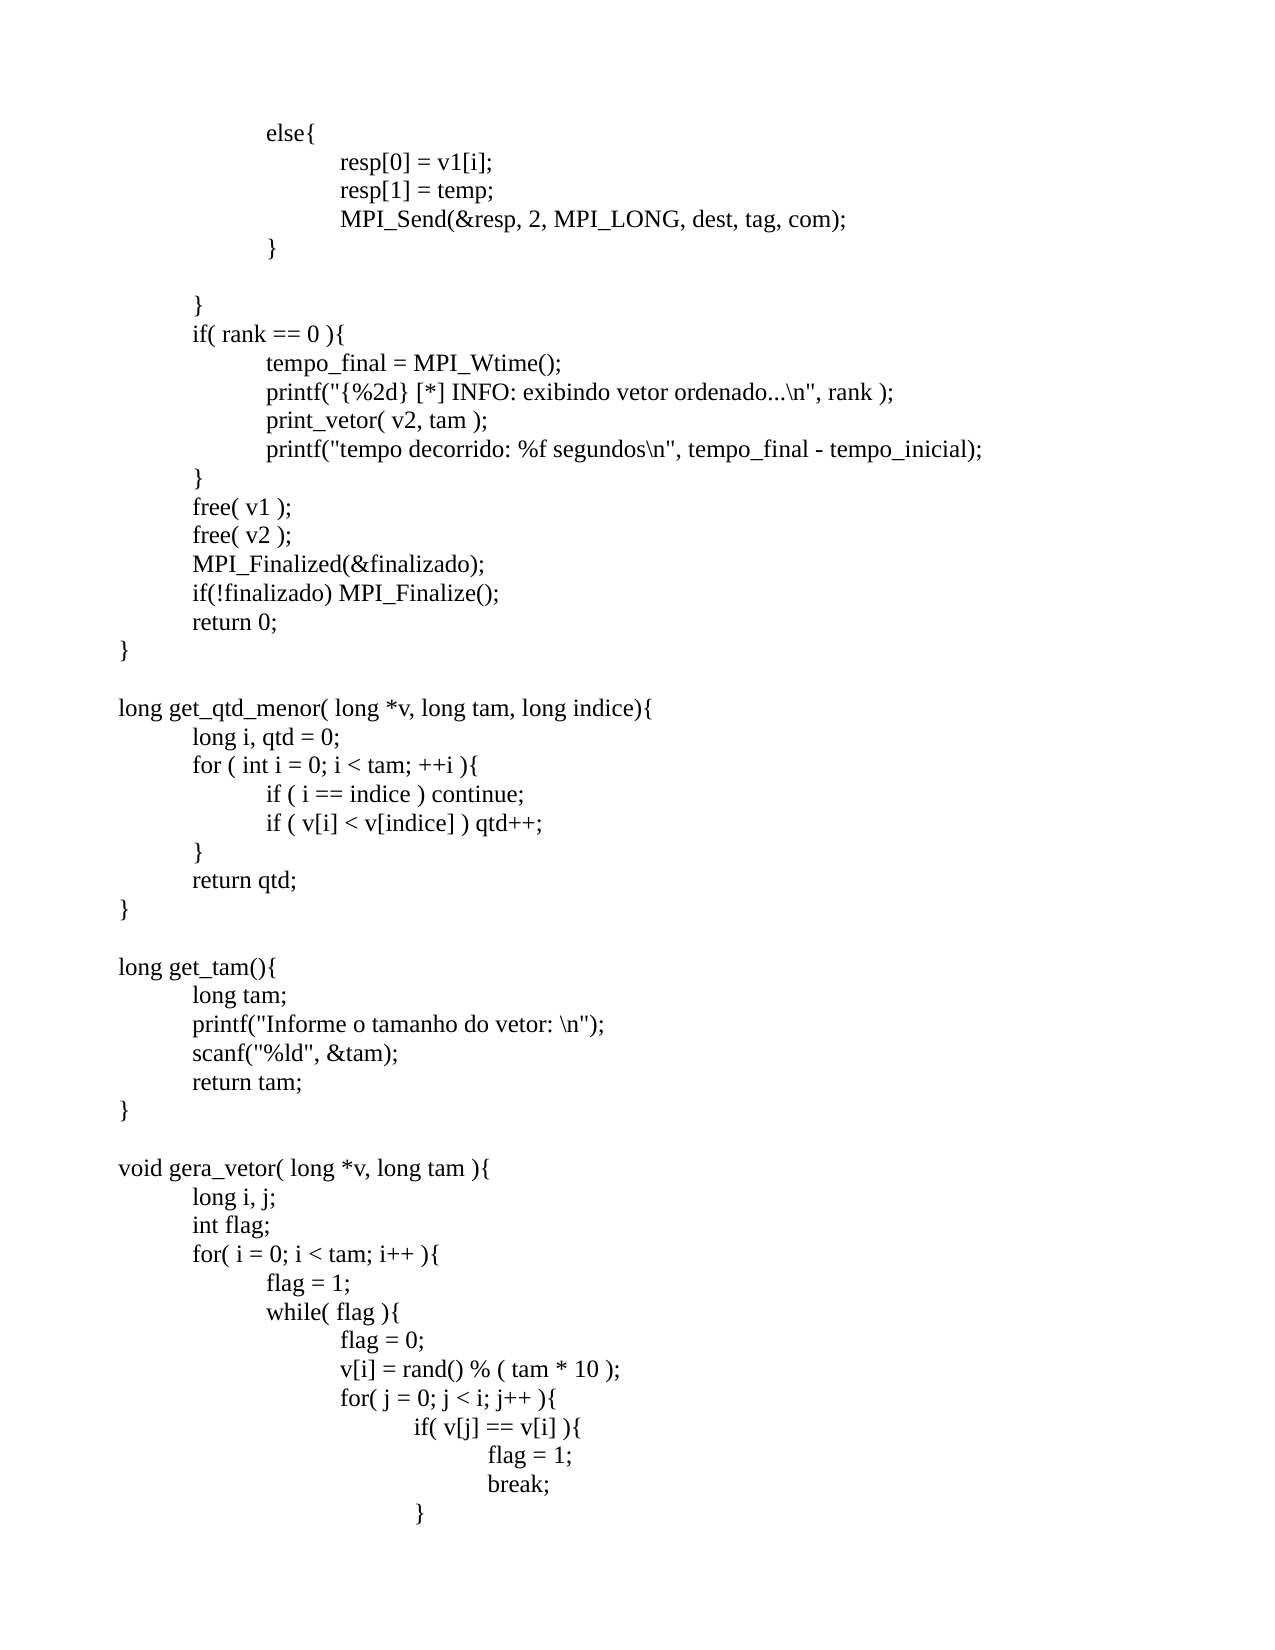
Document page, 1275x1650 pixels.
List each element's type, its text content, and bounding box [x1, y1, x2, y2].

text } [118, 837, 1157, 866]
text return tam; [118, 1067, 1157, 1096]
text resp[0] = v1[i]; [118, 147, 1157, 176]
text free( v1 ); [118, 492, 1157, 521]
text } [118, 1498, 1157, 1527]
text } [118, 233, 1157, 262]
text } [118, 291, 1157, 319]
text if ( i == indice ) continue; [118, 779, 1157, 808]
text long tam; [118, 981, 1157, 1009]
text free( v2 ); [118, 521, 1157, 549]
text void gera_vetor( long *v, long tam ){ [118, 1153, 1157, 1182]
text } [118, 463, 1157, 492]
text int flag; [118, 1211, 1157, 1239]
text return 0; [118, 607, 1157, 636]
text } [118, 894, 1157, 923]
text MPI_Finalized(&finalizado); [118, 549, 1157, 578]
text long get_qtd_menor( long *v, long tam, long indice){ [118, 693, 1157, 722]
text printf("Informe o tamanho do vetor: \n"); [118, 1009, 1157, 1038]
text flag = 1; [118, 1268, 1157, 1297]
text return qtd; [118, 866, 1157, 894]
text v[i] = rand() % ( tam * 10 ); [118, 1354, 1157, 1383]
text long get_tam(){ [118, 952, 1157, 981]
text MPI_Send(&resp, 2, MPI_LONG, dest, tag, com); [118, 204, 1157, 233]
text printf("{%2d} [*] INFO: exibindo vetor ordenado...\n", rank ); [118, 377, 1157, 406]
text if(!finalizado) MPI_Finalize(); [118, 578, 1157, 607]
text for( i = 0; i < tam; i++ ){ [118, 1239, 1157, 1268]
text long i, qtd = 0; [118, 722, 1157, 751]
text break; [118, 1469, 1157, 1498]
text printf("tempo decorrido: %f segundos\n", tempo_final - tempo_inicial); [118, 434, 1157, 463]
text long i, j; [118, 1182, 1157, 1211]
text flag = 0; [118, 1326, 1157, 1354]
text if( v[j] == v[i] ){ [118, 1412, 1157, 1441]
text if ( v[i] < v[indice] ) qtd++; [118, 808, 1157, 837]
text if( rank == 0 ){ [118, 319, 1157, 348]
text resp[1] = temp; [118, 176, 1157, 204]
text for ( int i = 0; i < tam; ++i ){ [118, 751, 1157, 779]
text scanf("%ld", &tam); [118, 1038, 1157, 1067]
text print_vetor( v2, tam ); [118, 406, 1157, 434]
text } [118, 1096, 1157, 1124]
text while( flag ){ [118, 1297, 1157, 1326]
text else{ [118, 118, 1157, 147]
text for( j = 0; j < i; j++ ){ [118, 1383, 1157, 1412]
text tempo_final = MPI_Wtime(); [118, 348, 1157, 377]
text } [118, 636, 1157, 664]
text flag = 1; [118, 1441, 1157, 1469]
